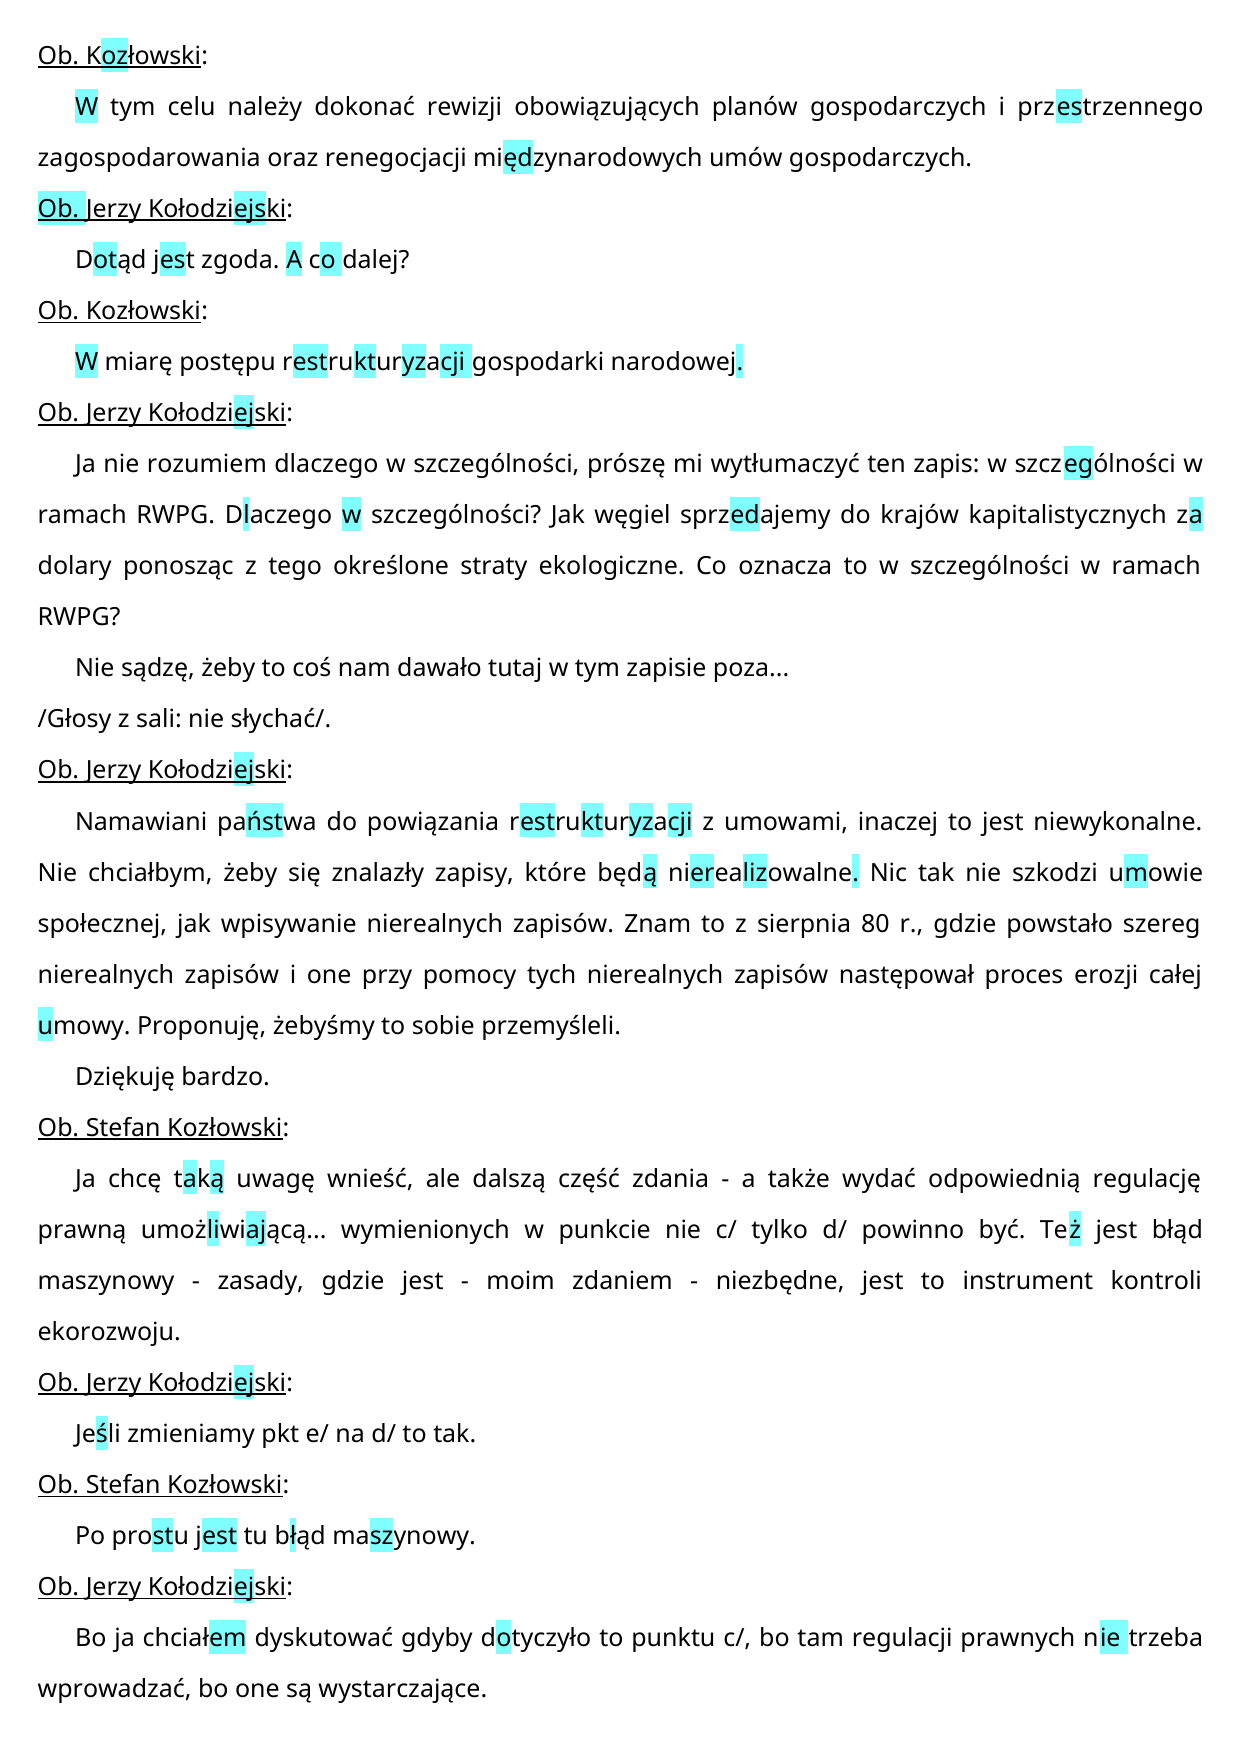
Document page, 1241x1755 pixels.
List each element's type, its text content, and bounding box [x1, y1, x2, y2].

text Ob. Kozłowski: [37, 37, 1203, 72]
text Ob. Jerzy Kołodziejski: [37, 752, 1203, 786]
text Ob. Stefan Kozłowski: [37, 1467, 1203, 1501]
text Nie sądzę, żeby to coś nam dawało tutaj w tym zapisie poza... [37, 650, 1203, 684]
text Namawiani państwa do powiązania restrukturyzacji z umowami, inaczej to jest niewykonalne. Nie chciałbym, żeby się znalazły zapisy, które będą nierealizowalne. Nic tak nie szkodzi umowie społecznej, jak wpisywanie nierealnych zapisów. Znam to z sierpnia 80 r., gdzie powstało szereg nierealnych zapisów i one przy pomocy tych nierealnych zapisów następował proces erozji całej umowy. Proponuję, żebyśmy to sobie przemyśleli. [37, 803, 1203, 1041]
text Jeśli zmieniamy pkt e/ na d/ to tak. [37, 1416, 1203, 1450]
text Ja chcę taką uwagę wnieść, ale dalszą część zdania - a także wydać odpowiednią regulację prawną umożliwiającą... wymienionych w punkcie nie c/ tylko d/ powinno być. Też jest błąd maszynowy - zasady, gdzie jest - moim zdaniem - niezbędne, jest to instrument kontroli ekorozwoju. [37, 1160, 1203, 1348]
text Ob. Jerzy Kołodziejski: [37, 191, 1203, 225]
text Ob. Jerzy Kołodziejski: [37, 1364, 1203, 1399]
text /Głosy z sali: nie słychać/. [37, 701, 1203, 735]
text Ob. Kozłowski: [37, 293, 1203, 327]
text W tym celu należy dokonać rewizji obowiązujących planów gospodarczych i przestrzennego zagospodarowania oraz renegocjacji międzynarodowych umów gospodarczych. [37, 88, 1203, 174]
text Dotąd jest zgoda. A co dalej? [37, 242, 1203, 276]
text Ja nie rozumiem dlaczego w szczególności, prószę mi wytłumaczyć ten zapis: w szczególności w ramach RWPG. Dlaczego w szczególności? Jak węgiel sprzedajemy do krajów kapitalistycznych za dolary ponosząc z tego określone straty ekologiczne. Co oznacza to w szczególności w ramach RWPG? [37, 446, 1203, 633]
text Bo ja chciałem dyskutować gdyby dotyczyło to punktu c/, bo tam regulacji prawnych nie trzeba wprowadzać, bo one są wystarczające. [37, 1620, 1203, 1705]
text Po prostu jest tu błąd maszynowy. [37, 1518, 1203, 1552]
text Dziękuję bardzo. [37, 1058, 1203, 1092]
text Ob. Stefan Kozłowski: [37, 1109, 1203, 1143]
text Ob. Jerzy Kołodziejski: [37, 395, 1203, 429]
text W miarę postępu restrukturyzacji gospodarki narodowej. [37, 344, 1203, 378]
text Ob. Jerzy Kołodziejski: [37, 1569, 1203, 1603]
